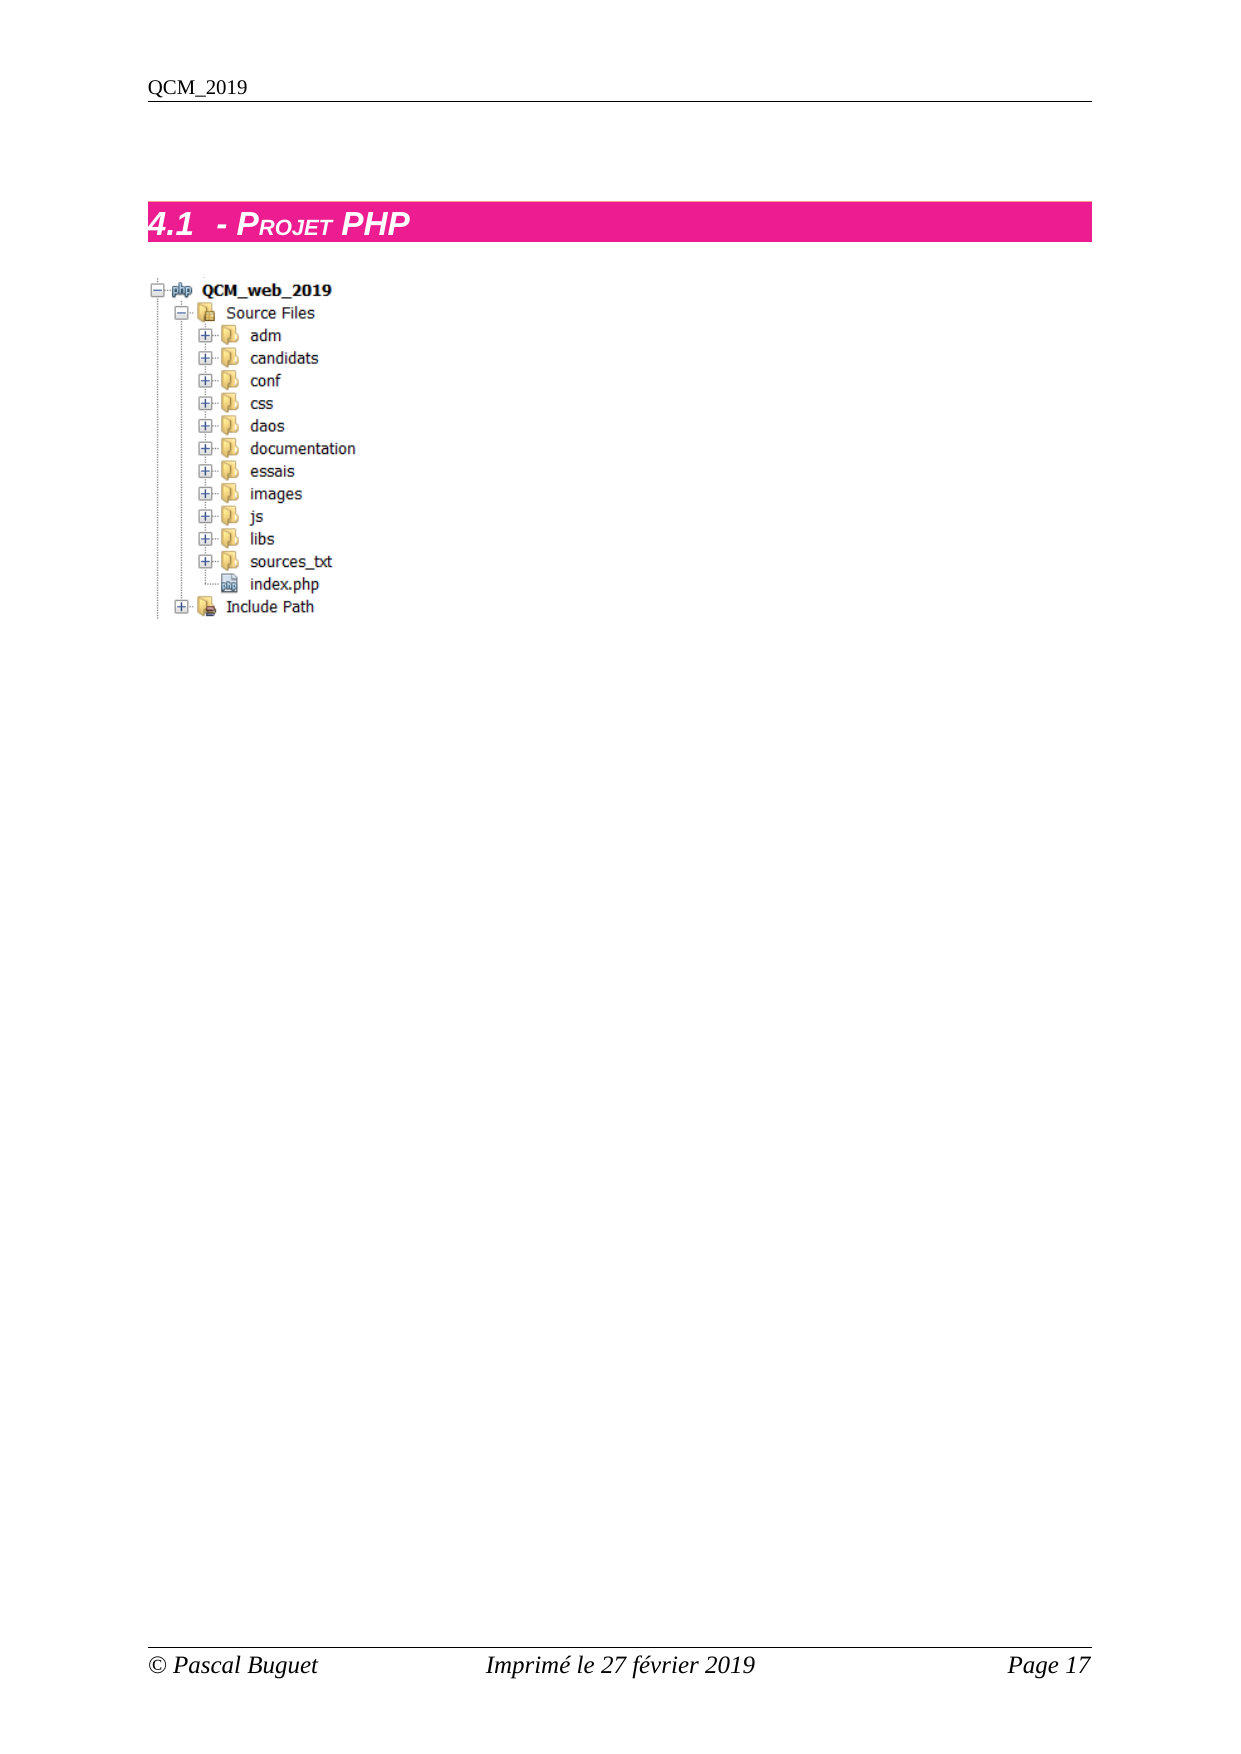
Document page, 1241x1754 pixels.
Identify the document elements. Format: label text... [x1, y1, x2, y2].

subtitle - Projet PHP [148, 202, 1092, 242]
picture [147, 277, 376, 620]
